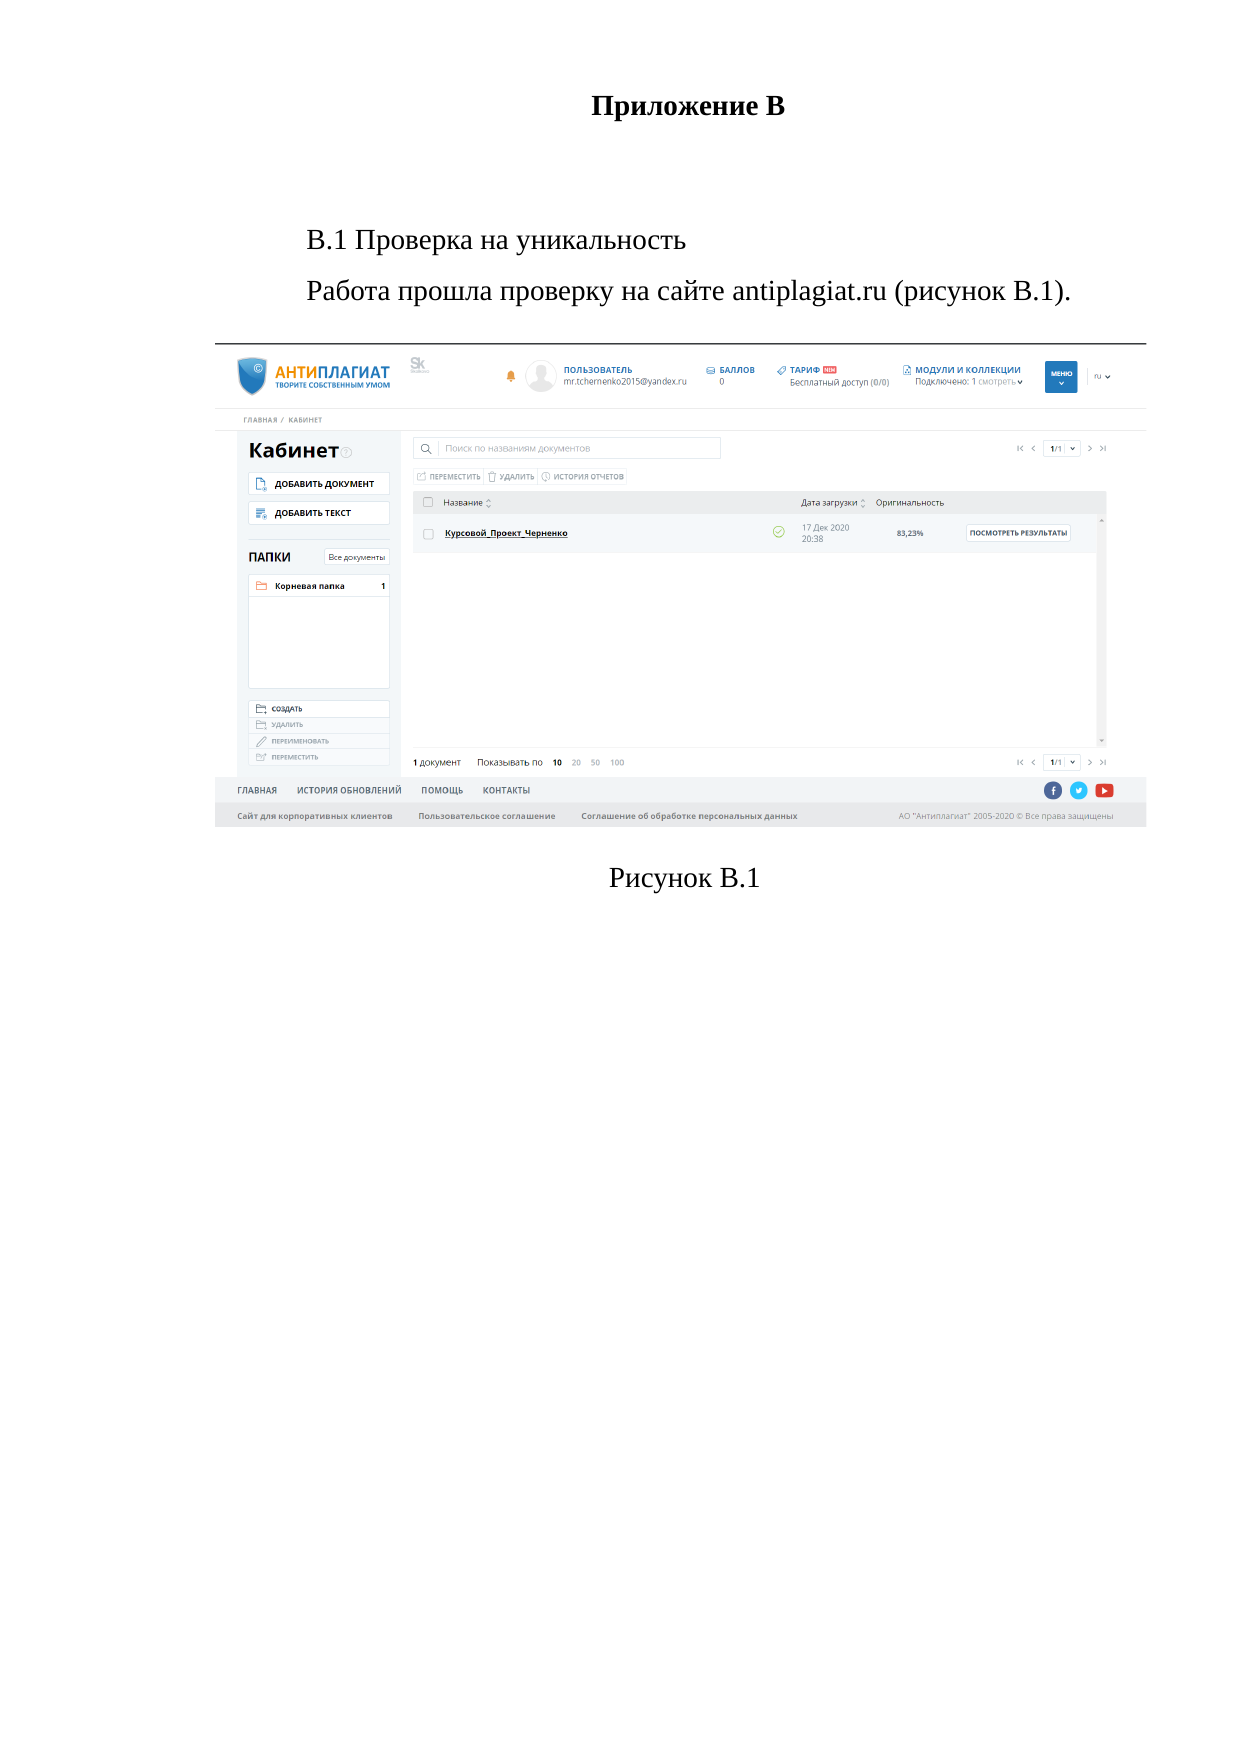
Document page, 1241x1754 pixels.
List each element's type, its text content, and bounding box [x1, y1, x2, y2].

text В.1 Проверка на уникальность [219, 222, 1150, 256]
text Приложение В [219, 88, 1157, 122]
text Рисунок В.1 [219, 323, 1150, 894]
text Работа прошла проверку на сайте antiplagiat.ru (рисунок В.1). [219, 273, 1150, 306]
picture [215, 343, 1147, 827]
